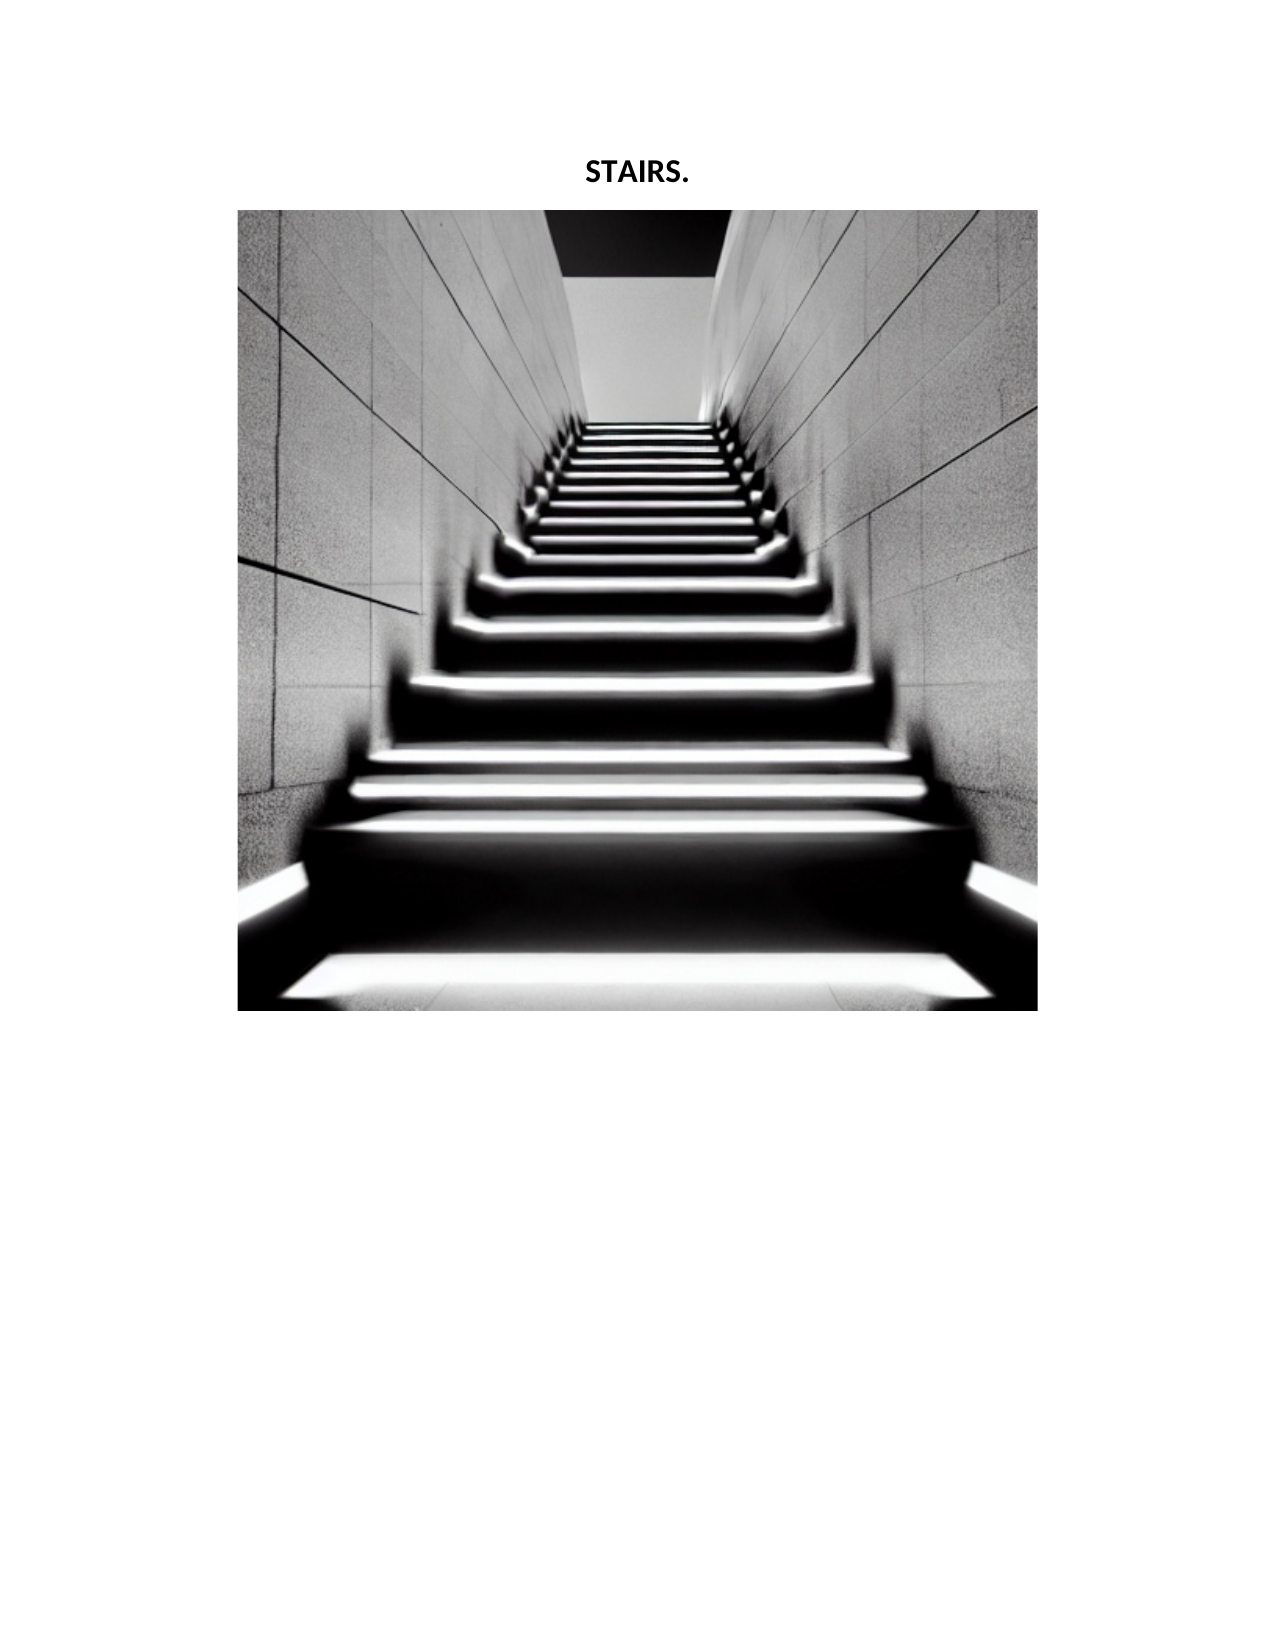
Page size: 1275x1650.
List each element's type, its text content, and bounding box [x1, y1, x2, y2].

picture [237, 210, 1038, 1011]
text STAIRS. [150, 150, 1125, 191]
